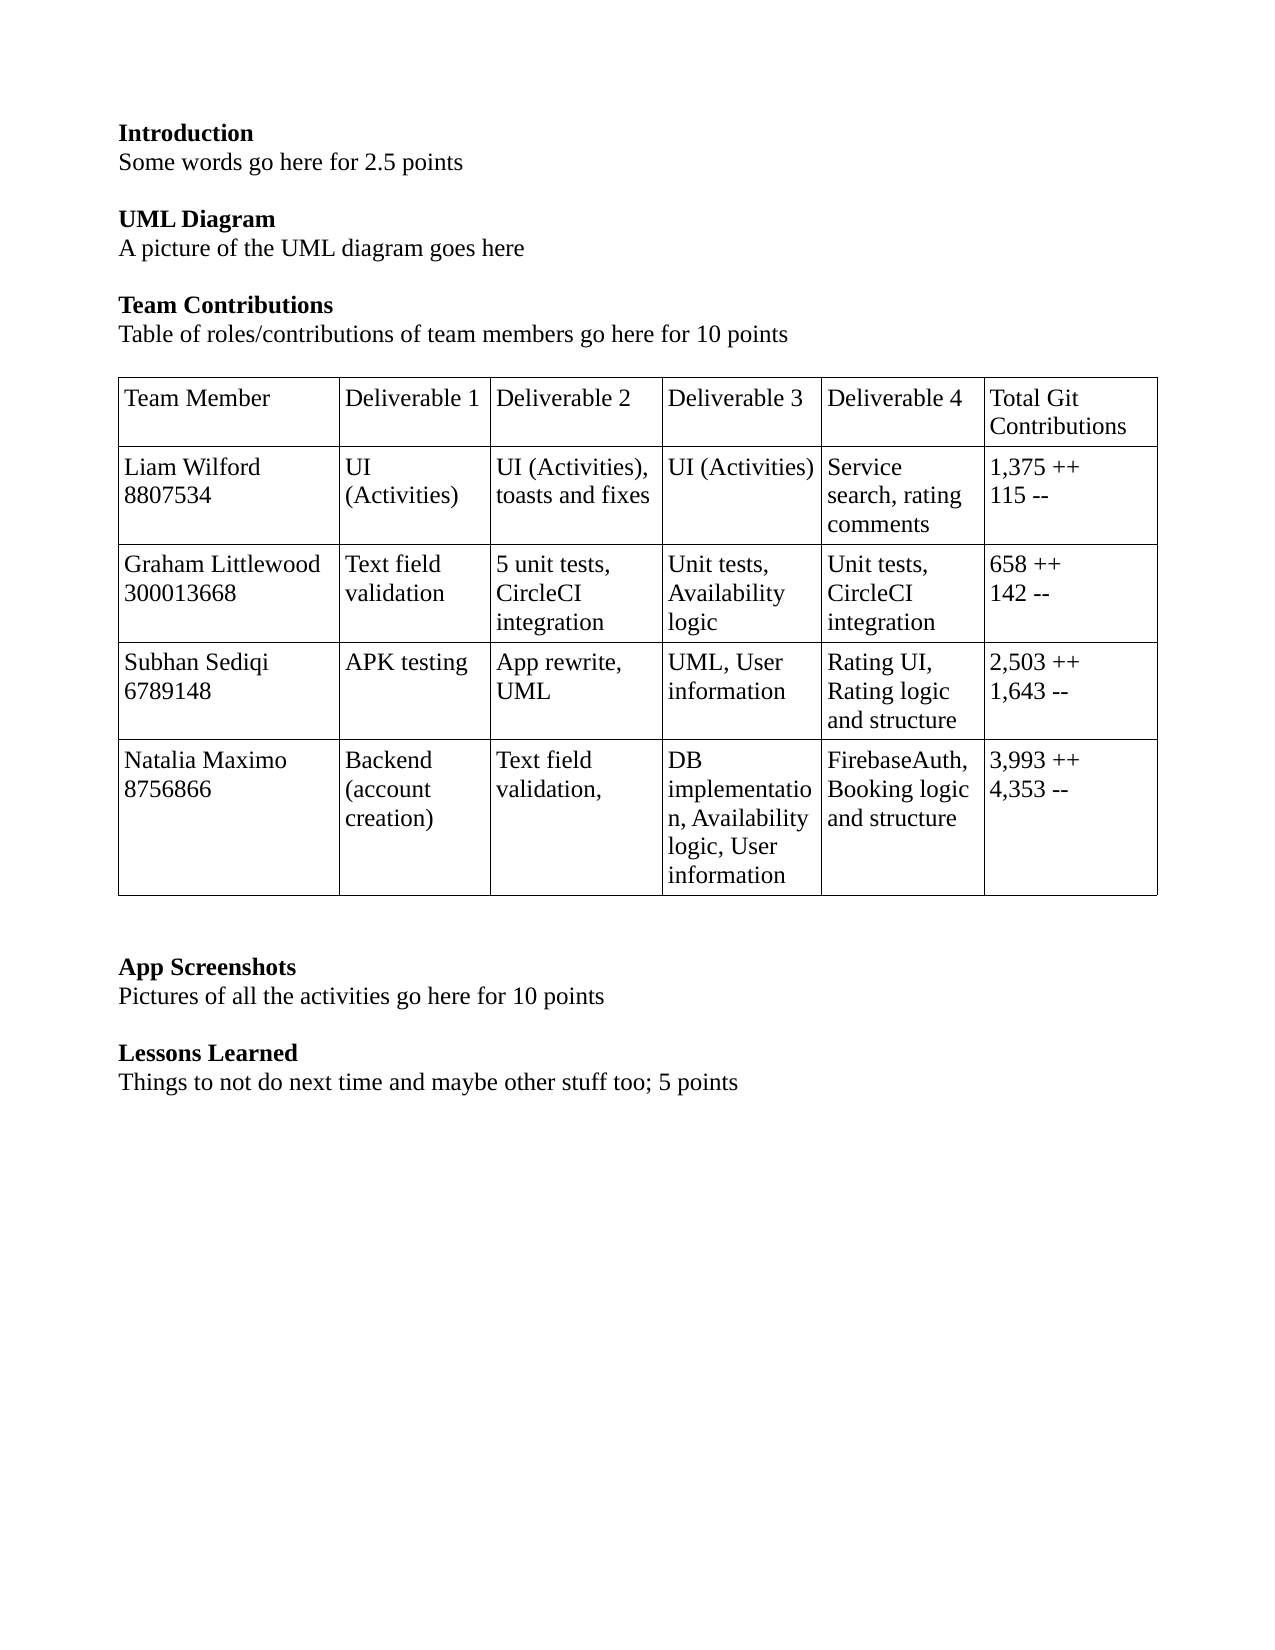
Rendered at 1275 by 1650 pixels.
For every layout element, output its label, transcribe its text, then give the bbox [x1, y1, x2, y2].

text Table of roles/contributions of team members go here for 10 points [118, 319, 1157, 348]
table_cell Text field validation [340, 545, 490, 642]
table_cell Text field validation, [491, 740, 662, 895]
text Lessons Learned [118, 1038, 1157, 1067]
text UML Diagram [118, 204, 1157, 233]
table_header Total Git Contributions [985, 378, 1157, 446]
text App Screenshots [118, 952, 1157, 981]
table_cell UML, User information [663, 643, 821, 739]
table_header Deliverable 2 [491, 378, 662, 446]
table_cell 5 unit tests, CircleCI integration [491, 545, 662, 642]
text Some words go here for 2.5 points [118, 147, 1157, 176]
table_cell Unit tests, Availability logic [663, 545, 821, 642]
table_cell Liam Wilford 8807534 [119, 447, 339, 544]
table_cell 3,993 ++ 4,353 -- [985, 740, 1157, 895]
table_cell Natalia Maximo 8756866 [119, 740, 339, 895]
table_cell 658 ++ 142 -- [985, 545, 1157, 642]
table_cell UI (Activities), toasts and fixes [491, 447, 662, 544]
table_cell Service search, rating comments [822, 447, 984, 544]
table_cell 1,375 ++ 115 -- [985, 447, 1157, 544]
table_cell Rating UI, Rating logic and structure [822, 643, 984, 739]
table_cell FirebaseAuth, Booking logic and structure [822, 740, 984, 895]
table_cell UI (Activities) [663, 447, 821, 544]
text Team Contributions [118, 291, 1157, 319]
table_header Deliverable 1 [340, 378, 490, 446]
table_header Deliverable 4 [822, 378, 984, 446]
table_cell Graham Littlewood 300013668 [119, 545, 339, 642]
table_cell Backend (account creation) [340, 740, 490, 895]
table_cell Unit tests, CircleCI integration [822, 545, 984, 642]
table_cell APK testing [340, 643, 490, 739]
table_cell DB implementation, Availability logic, User information [663, 740, 821, 895]
table_header Deliverable 3 [663, 378, 821, 446]
table_cell Subhan Sediqi 6789148 [119, 643, 339, 739]
text A picture of the UML diagram goes here [118, 233, 1157, 262]
text Introduction [118, 118, 1157, 147]
table_cell 2,503 ++ 1,643 -- [985, 643, 1157, 739]
text Pictures of all the activities go here for 10 points [118, 981, 1157, 1010]
table_cell App rewrite, UML [491, 643, 662, 739]
table_header Team Member [119, 378, 339, 446]
text Things to not do next time and maybe other stuff too; 5 points [118, 1067, 1157, 1096]
table_cell UI (Activities) [340, 447, 490, 544]
